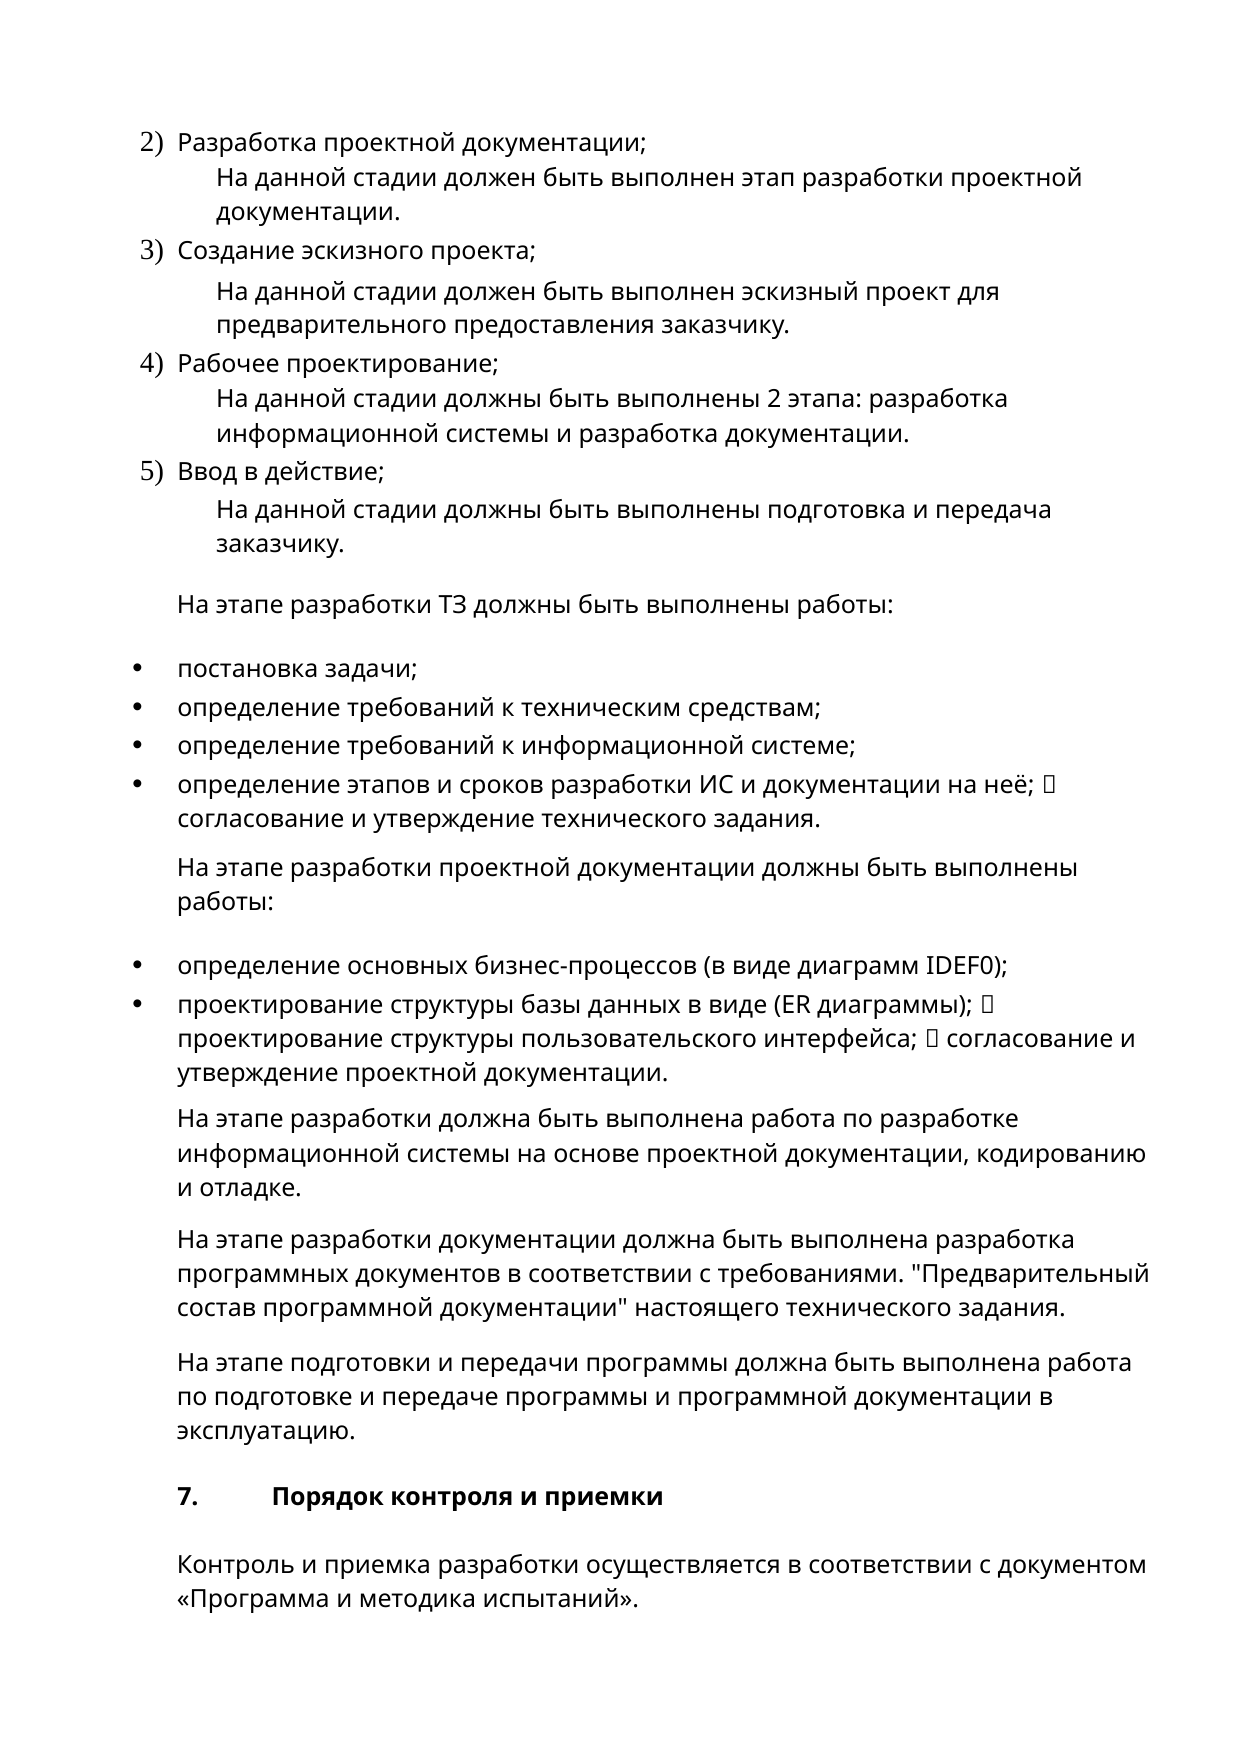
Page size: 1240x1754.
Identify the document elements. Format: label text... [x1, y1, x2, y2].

text На этапе разработки ТЗ должны быть выполнены работы: [177, 586, 1152, 620]
text На этапе разработки должна быть выполнена работа по разработке информационной системы на основе проектной документации, кодированию и отладке. [177, 1101, 1152, 1203]
list Ввод в действие; [139, 453, 1152, 488]
list определение основных бизнес-процессов (в виде диаграмм IDEF0); [132, 947, 1152, 982]
list Разработка проектной документации; [139, 124, 1152, 159]
text На этапе подготовки и передачи программы должна быть выполнена работа по подготовке и передаче программы и программной документации в эксплуатацию. [177, 1344, 1152, 1446]
text 7. Порядок контроля и приемки [177, 1479, 1152, 1513]
text На этапе разработки документации должна быть выполнена разработка программных документов в соответствии с требованиями. "Предварительный состав программной документации" настоящего технического задания. [177, 1221, 1152, 1323]
list определение требований к информационной системе; [132, 727, 1152, 762]
text На данной стадии должен быть выполнен эскизный проект для предварительного предоставления заказчику. [216, 273, 1152, 341]
text На данной стадии должны быть выполнены подготовка и передача заказчику. [216, 492, 1152, 560]
list Создание эскизного проекта; [139, 232, 1152, 266]
list проектирование структуры базы данных в виде (ER диаграммы);  проектирование структуры пользовательского интерфейса;  согласование и утверждение проектной документации. [132, 986, 1152, 1088]
text На этапе разработки проектной документации должны быть выполнены работы: [177, 850, 1152, 918]
list определение требований к техническим средствам; [132, 689, 1152, 723]
text На данной стадии должен быть выполнен этап разработки проектной документации. [216, 160, 1152, 228]
text На данной стадии должны быть выполнены 2 этапа: разработка информационной системы и разработка документации. [216, 381, 1152, 449]
list определение этапов и сроков разработки ИС и документации на неё;  согласование и утверждение технического задания. [132, 766, 1152, 834]
text Контроль и приемка разработки осуществляется в соответствии с документом «Программа и методика испытаний». [177, 1547, 1152, 1615]
list Рабочее проектирование; [139, 345, 1152, 380]
list постановка задачи; [132, 650, 1152, 685]
